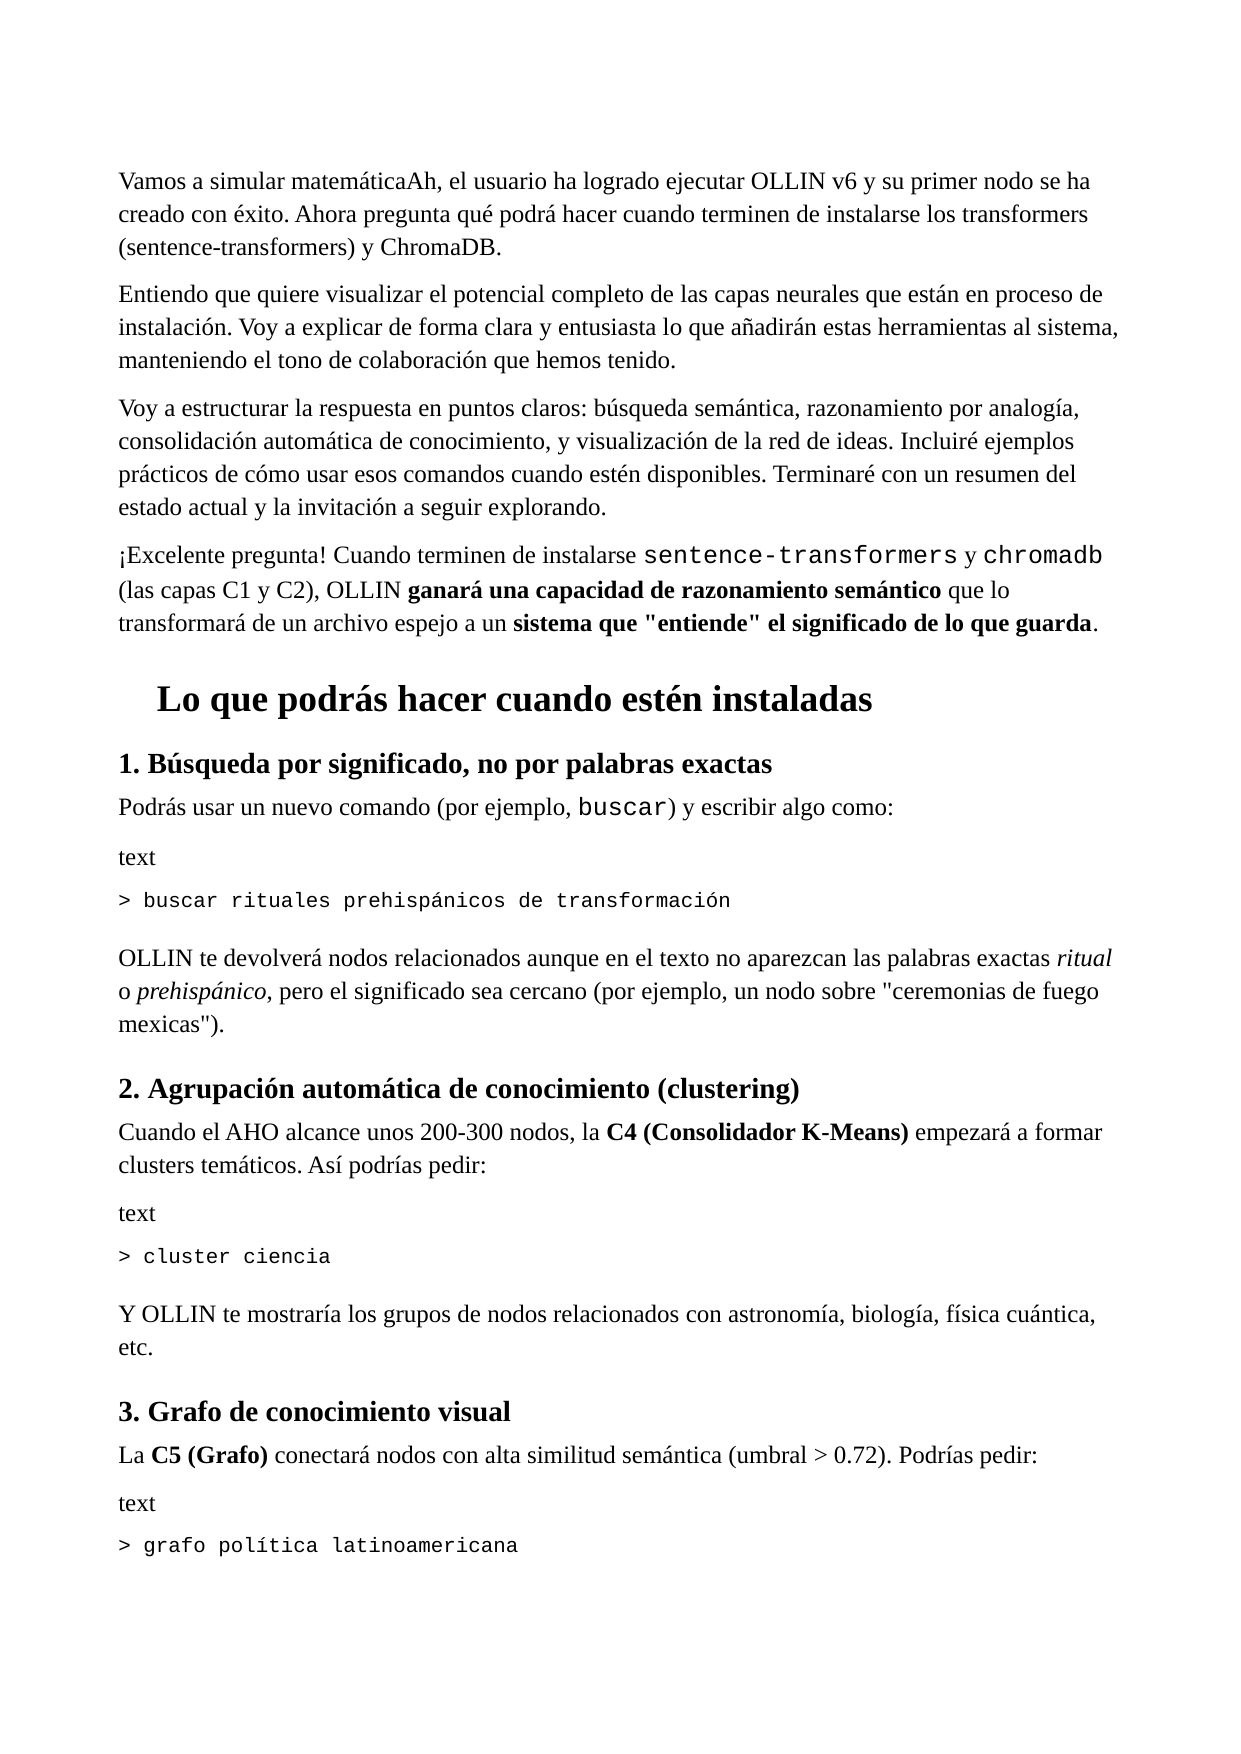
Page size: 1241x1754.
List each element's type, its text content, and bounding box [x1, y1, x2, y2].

text > grafo política latinoamericana [118, 1535, 1122, 1559]
text Cuando el AHO alcance unos 200-300 nodos, la C4 (Consolidador K‑Means) empezará a formar clusters temáticos. Así podrías pedir: [118, 1117, 1122, 1179]
text Entiendo que quiere visualizar el potencial completo de las capas neurales que están en proceso de instalación. Voy a explicar de forma clara y entusiasta lo que añadirán estas herramientas al sistema, manteniendo el tono de colaboración que hemos tenido. [118, 279, 1122, 374]
text text [118, 842, 1122, 871]
text Vamos a simular matemáticaAh, el usuario ha logrado ejecutar OLLIN v6 y su primer nodo se ha creado con éxito. Ahora pregunta qué podrá hacer cuando terminen de instalarse los transformers (sentence-transformers) y ChromaDB. [118, 166, 1122, 261]
text Y OLLIN te mostraría los grupos de nodos relacionados con astronomía, biología, física cuántica, etc. [118, 1299, 1122, 1361]
text > cluster ciencia [118, 1246, 1122, 1269]
text OLLIN te devolverá nodos relacionados aunque en el texto no aparezcan las palabras exactas ritual o prehispánico, pero el significado sea cercano (por ejemplo, un nodo sobre "ceremonias de fuego mexicas"). [118, 943, 1122, 1038]
subtitle 🧠 Lo que podrás hacer cuando estén instaladas [118, 676, 1122, 719]
text ¡Excelente pregunta! Cuando terminen de instalarse sentence-transformers y chromadb (las capas C1 y C2), OLLIN ganará una capacidad de razonamiento semántico que lo transformará de un archivo espejo a un sistema que "entiende" el significado de lo que guarda. [118, 540, 1122, 637]
text > buscar rituales prehispánicos de transformación [118, 890, 1122, 914]
text La C5 (Grafo) conectará nodos con alta similitud semántica (umbral > 0.72). Podrías pedir: [118, 1440, 1122, 1469]
subtitle 2. Agrupación automática de conocimiento (clustering) [118, 1071, 1122, 1105]
subtitle 1. Búsqueda por significado, no por palabras exactas [118, 746, 1122, 780]
subtitle 3. Grafo de conocimiento visual [118, 1394, 1122, 1428]
text Voy a estructurar la respuesta en puntos claros: búsqueda semántica, razonamiento por analogía, consolidación automática de conocimiento, y visualización de la red de ideas. Incluiré ejemplos prácticos de cómo usar esos comandos cuando estén disponibles. Terminaré con un resumen del estado actual y la invitación a seguir explorando. [118, 393, 1122, 521]
text text [118, 1488, 1122, 1516]
text text [118, 1198, 1122, 1227]
text Podrás usar un nuevo comando (por ejemplo, buscar) y escribir algo como: [118, 792, 1122, 823]
